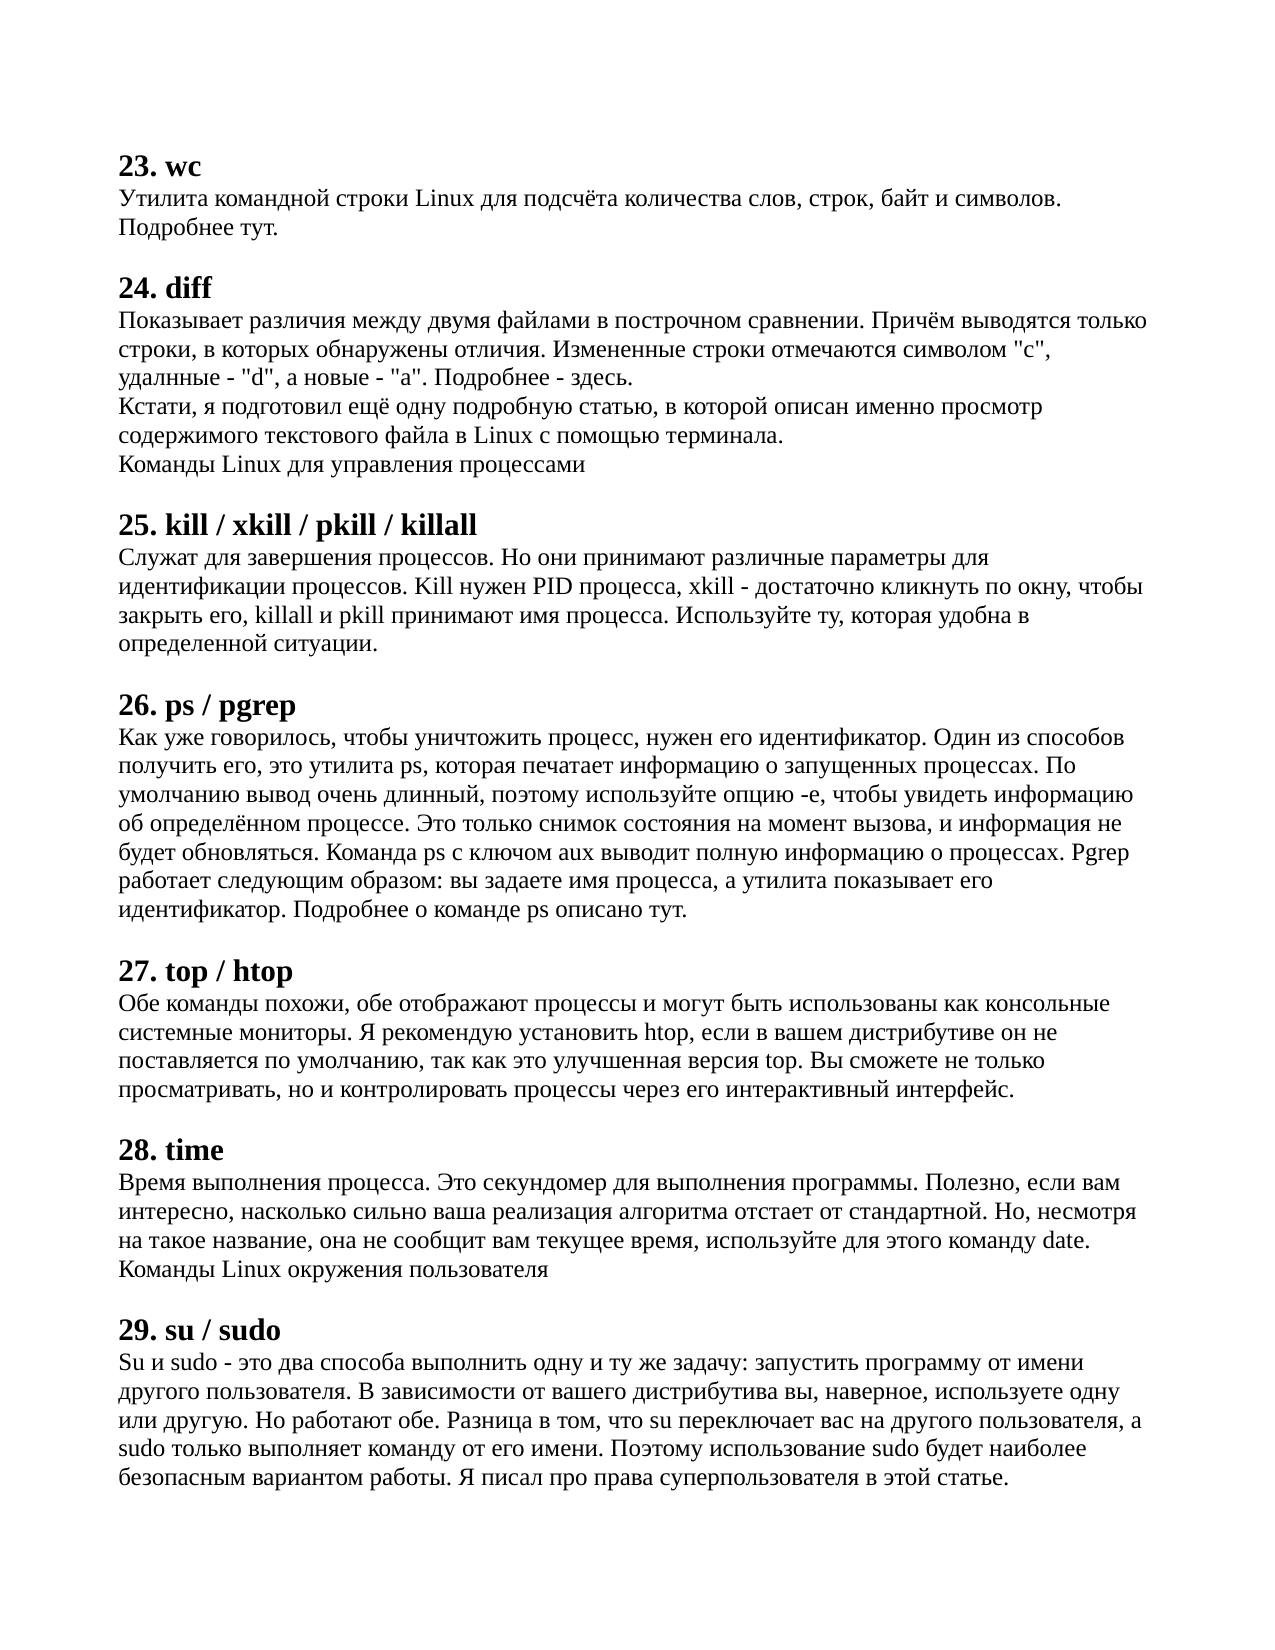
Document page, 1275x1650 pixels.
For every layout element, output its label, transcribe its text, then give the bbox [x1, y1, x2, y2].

text Кстати, я подготовил ещё одну подробную статью, в которой описан именно просмотр содержимого текстового файла в Linux c помощью терминала. [118, 391, 1157, 449]
text Утилита командной строки Linux для подсчёта количества слов, строк, байт и символов. Подробнее тут. [118, 183, 1157, 240]
text Служат для завершения процессов. Но они принимают различные параметры для идентификации процессов. Kill нужен PID процесса, xkill - достаточно кликнуть по окну, чтобы закрыть его, killall и pkill принимают имя процесса. Используйте ту, которая удобна в определенной ситуации. [118, 542, 1157, 657]
text 26. ps / pgrep [118, 686, 1157, 722]
text Su и sudo - это два способа выполнить одну и ту же задачу: запустить программу от имени другого пользователя. В зависимости от вашего дистрибутива вы, наверное, используете одну или другую. Но работают обе. Разница в том, что su переключает вас на другого пользователя, а sudo только выполняет команду от его имени. Поэтому использование sudo будет наиболее безопасным вариантом работы. Я писал про права суперпользователя в этой статье. [118, 1347, 1157, 1491]
text 24. diff [118, 269, 1157, 305]
text Время выполнения процесса. Это секундомер для выполнения программы. Полезно, если вам интересно, насколько сильно ваша реализация алгоритма отстает от стандартной. Но, несмотря на такое название, она не сообщит вам текущее время, используйте для этого команду date. [118, 1167, 1157, 1254]
text Команды Linux окружения пользователя [118, 1254, 1157, 1282]
text 28. time [118, 1132, 1157, 1167]
text 25. kill / xkill / pkill / killall [118, 506, 1157, 542]
text Как уже говорилось, чтобы уничтожить процесс, нужен его идентификатор. Один из способов получить его, это утилита ps, которая печатает информацию о запущенных процессах. По умолчанию вывод очень длинный, поэтому используйте опцию -e, чтобы увидеть информацию об определённом процессе. Это только снимок состояния на момент вызова, и информация не будет обновляться. Команда ps с ключом aux выводит полную информацию о процессах. Pgrep работает следующим образом: вы задаете имя процесса, а утилита показывает его идентификатор. Подробнее о команде ps описано тут. [118, 722, 1157, 923]
text Команды Linux для управления процессами [118, 449, 1157, 477]
text 23. wc [118, 147, 1157, 183]
text 27. top / htop [118, 952, 1157, 988]
text Показывает различия между двумя файлами в построчном сравнении. Причём выводятся только строки, в которых обнаружены отличия. Измененные строки отмечаются символом "с", удалнные - "d", а новые - "а". Подробнее - здесь. [118, 305, 1157, 391]
text Обе команды похожи, обе отображают процессы и могут быть использованы как консольные системные мониторы. Я рекомендую установить htop, если в вашем дистрибутиве он не поставляется по умолчанию, так как это улучшенная версия top. Вы сможете не только просматривать, но и контролировать процессы через его интерактивный интерфейс. [118, 988, 1157, 1103]
text 29. su / sudo [118, 1311, 1157, 1347]
